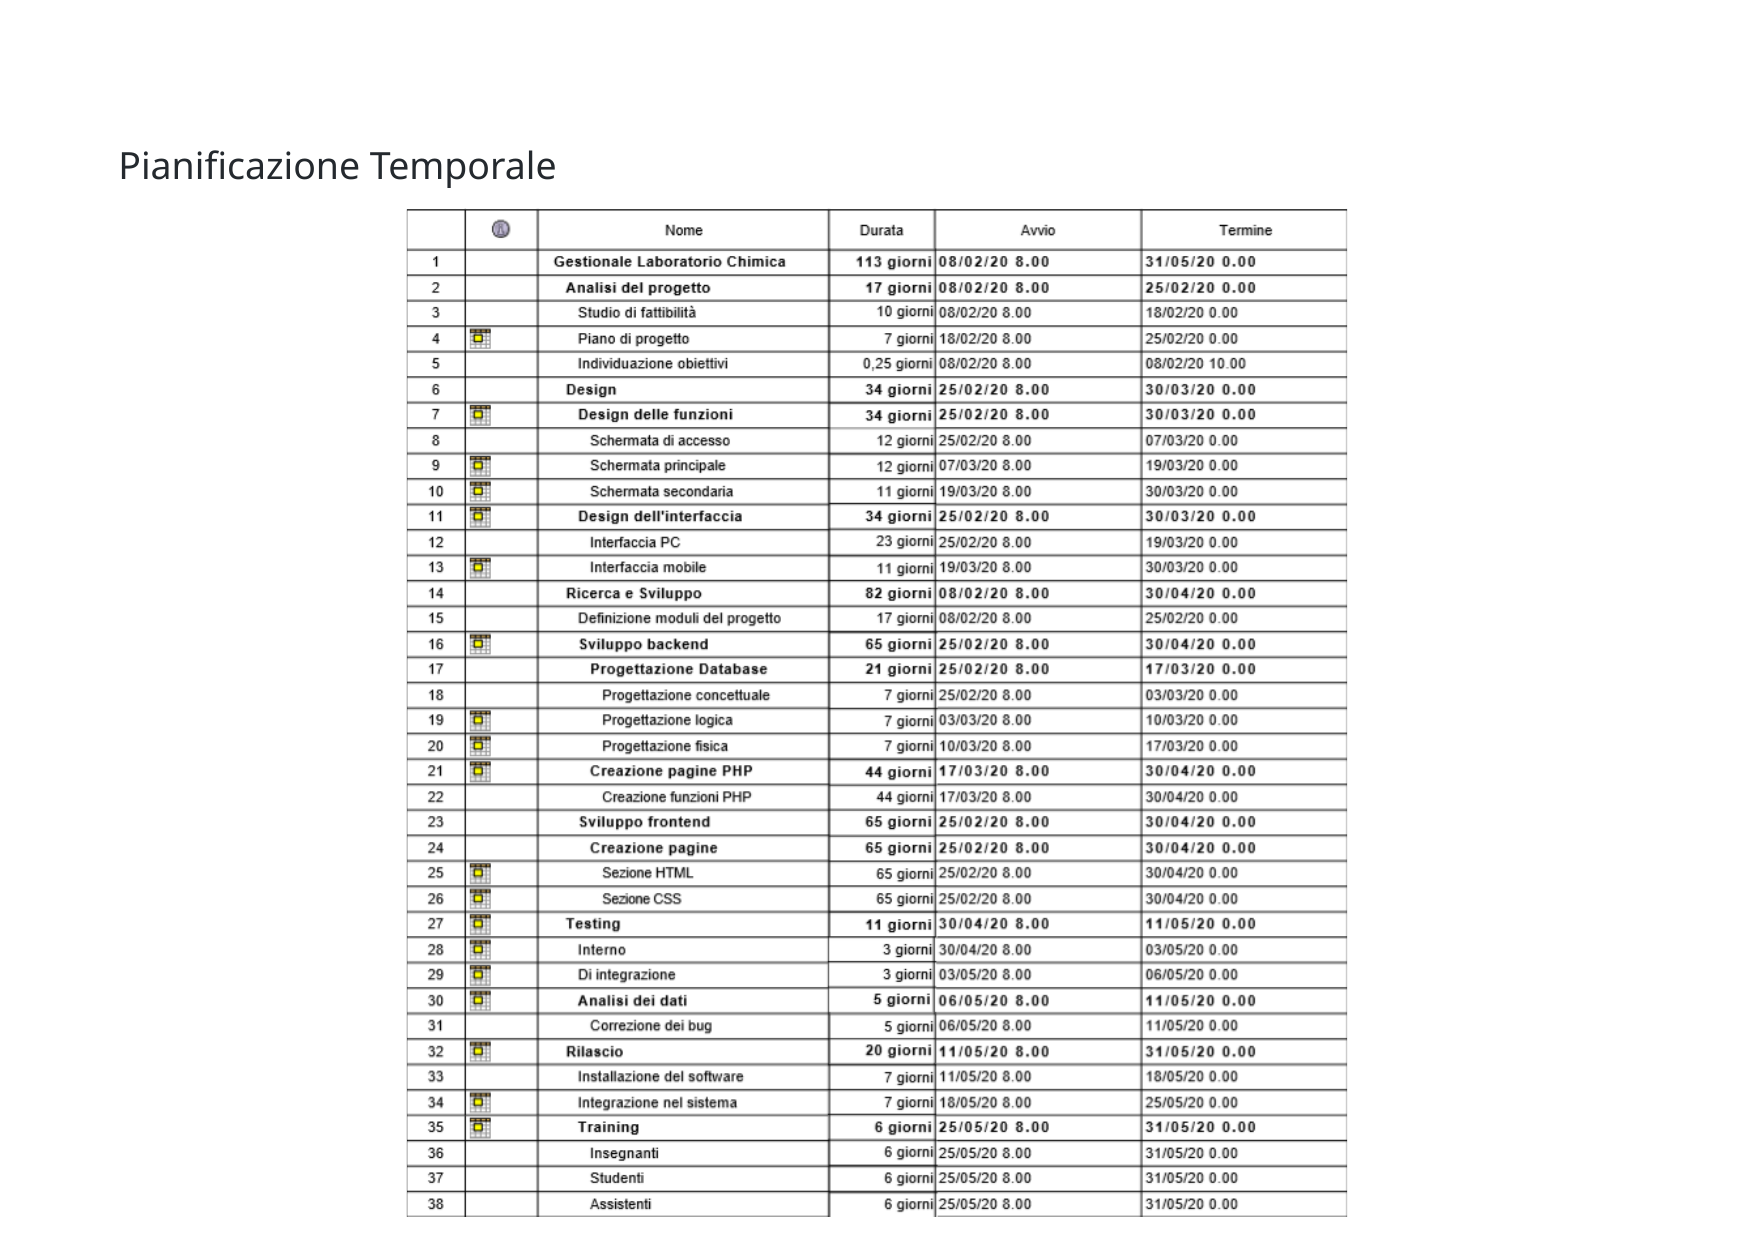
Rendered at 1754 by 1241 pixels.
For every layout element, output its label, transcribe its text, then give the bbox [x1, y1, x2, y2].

subtitle Pianificazione Temporale [118, 139, 1636, 190]
picture [406, 208, 1348, 1217]
